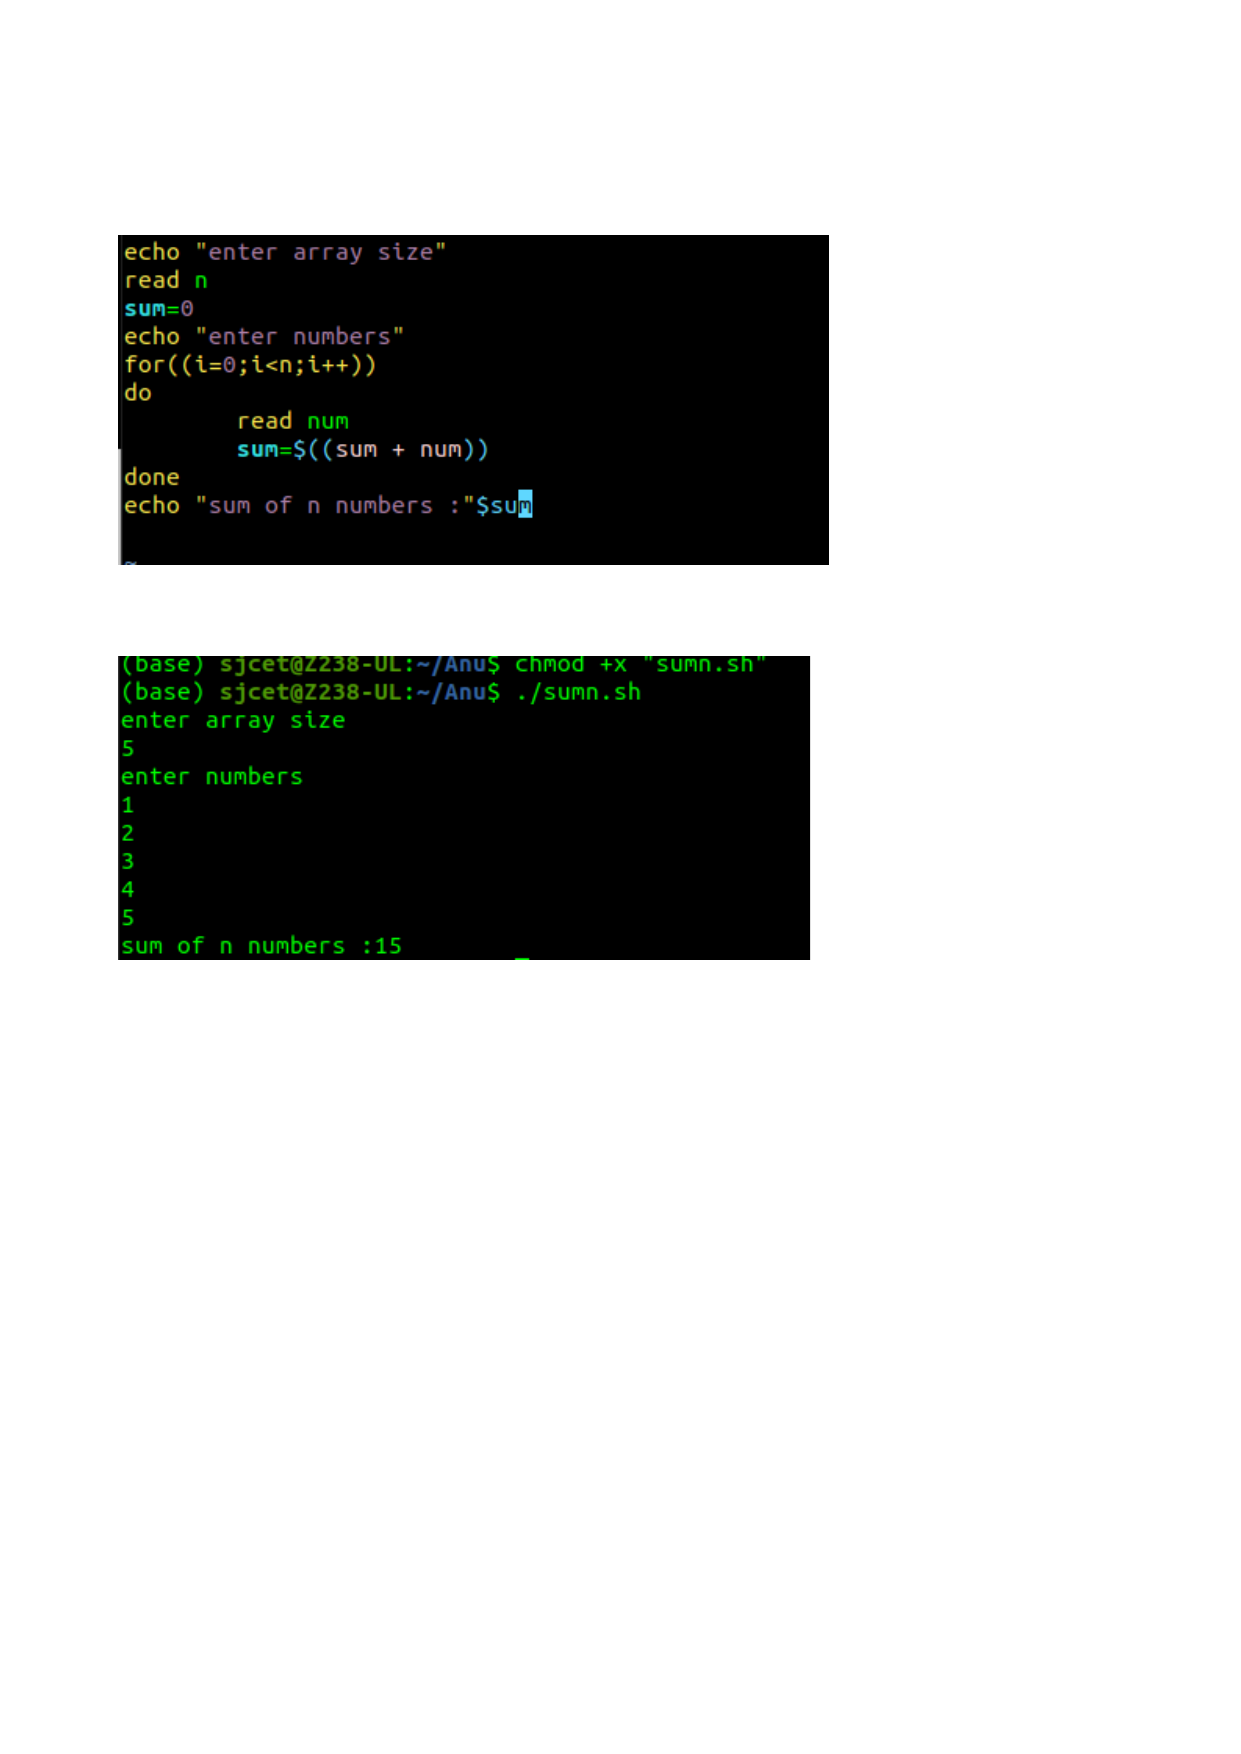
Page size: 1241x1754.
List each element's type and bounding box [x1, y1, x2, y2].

picture [118, 656, 811, 960]
picture [118, 235, 829, 565]
